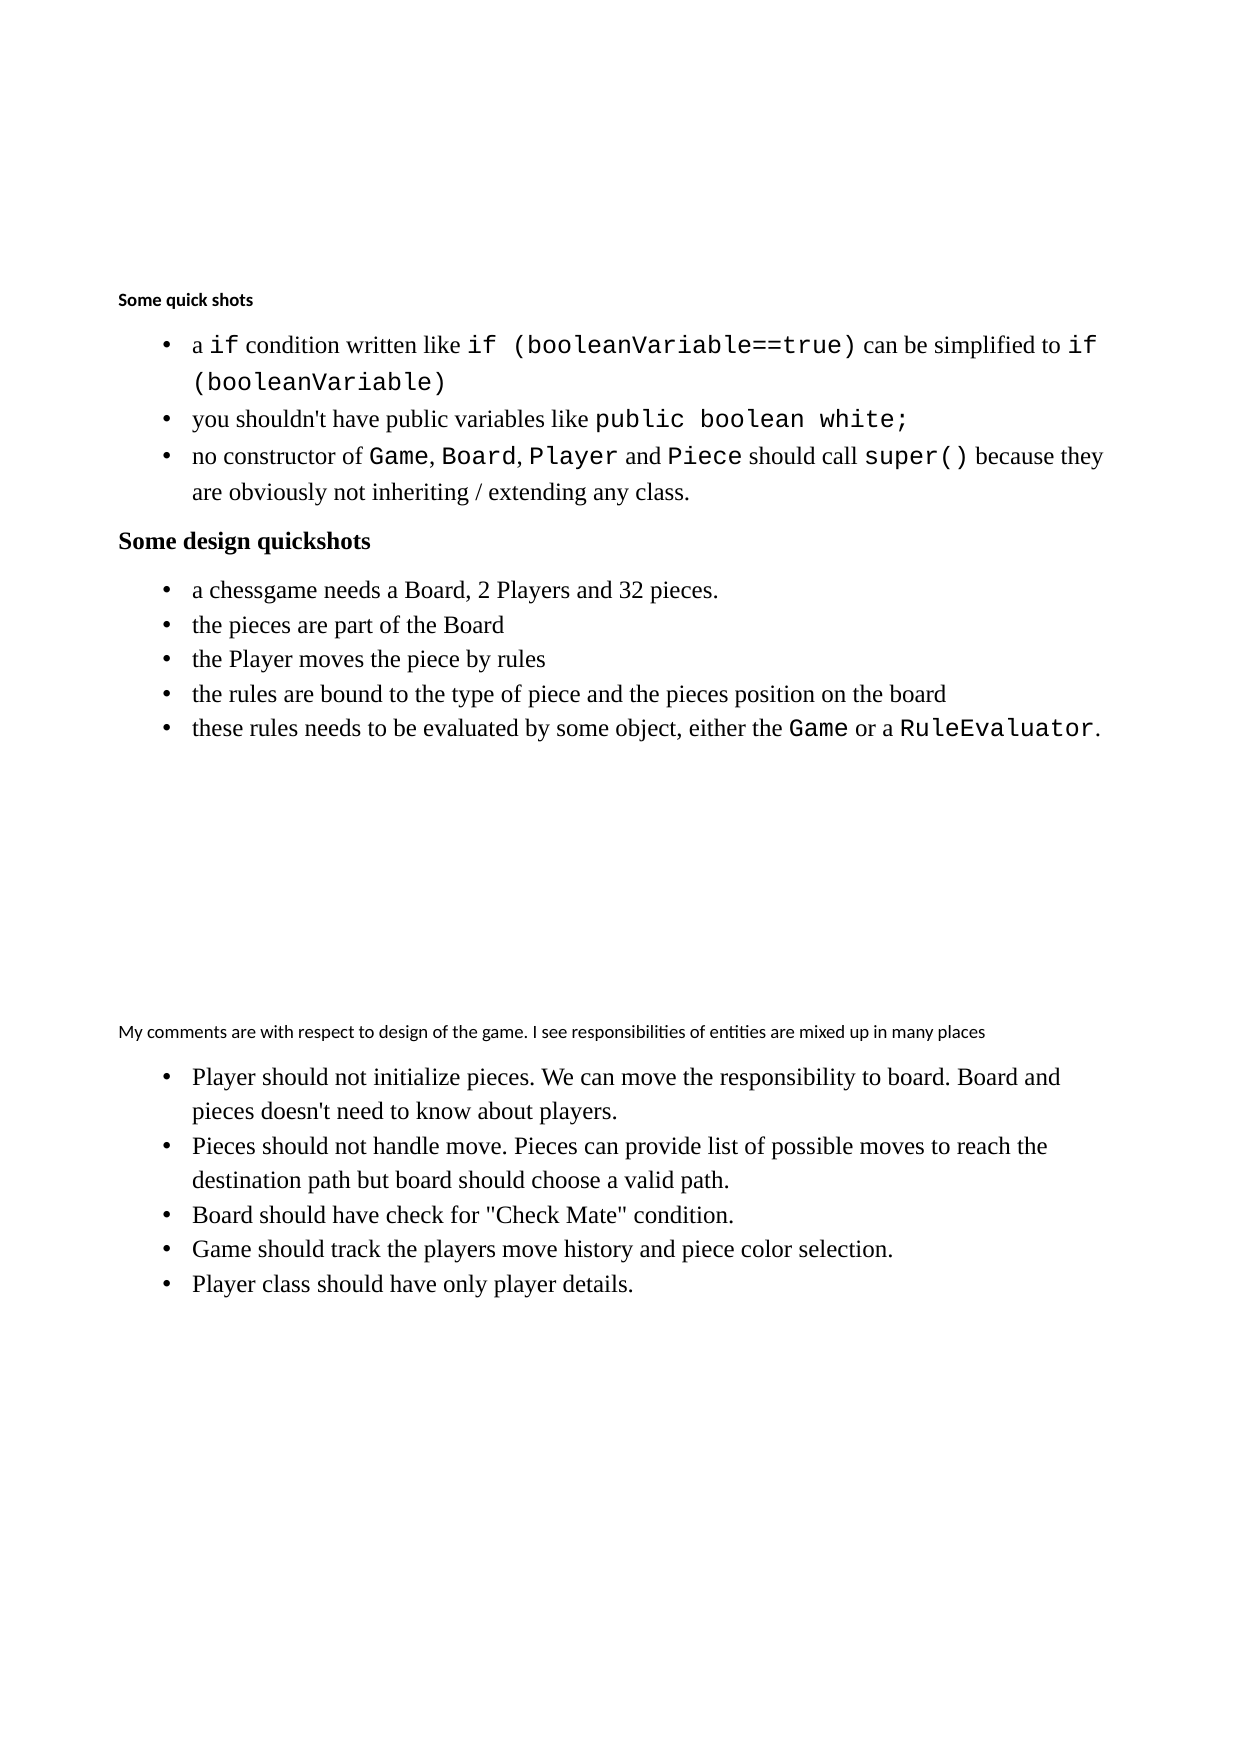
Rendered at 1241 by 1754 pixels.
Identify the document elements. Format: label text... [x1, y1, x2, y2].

list Board should have check for "Check Mate" condition. [162, 1200, 1122, 1229]
list the pieces are part of the Board [162, 610, 1122, 639]
list these rules needs to be evaluated by some object, either the Game or a RuleEvaluator. [162, 713, 1122, 744]
list Player class should have only player details. [162, 1269, 1122, 1298]
list Pieces should not handle move. Pieces can provide list of possible moves to reach the destination path but board should choose a valid path. [162, 1131, 1122, 1194]
text My comments are with respect to design of the game. I see responsibilities of entities are mixed up in many places [118, 1020, 1122, 1043]
text Some quick shots [118, 288, 1122, 311]
list a chessgame needs a Board, 2 Players and 32 pieces. [162, 575, 1122, 604]
list Player should not initialize pieces. We can move the responsibility to board. Board and pieces doesn't need to know about players. [162, 1062, 1122, 1125]
list a if condition written like if (booleanVariable==true) can be simplified to if (booleanVariable) [162, 330, 1122, 398]
list the Player moves the piece by rules [162, 644, 1122, 673]
list no constructor of Game, Board, Player and Piece should call super() because they are obviously not inheriting / extending any class. [162, 441, 1122, 506]
list the rules are bound to the type of piece and the pieces position on the board [162, 679, 1122, 708]
list Game should track the players move history and piece color selection. [162, 1234, 1122, 1263]
list you shouldn't have public variables like public boolean white; [162, 404, 1122, 434]
text Some design quickshots [118, 526, 1122, 555]
